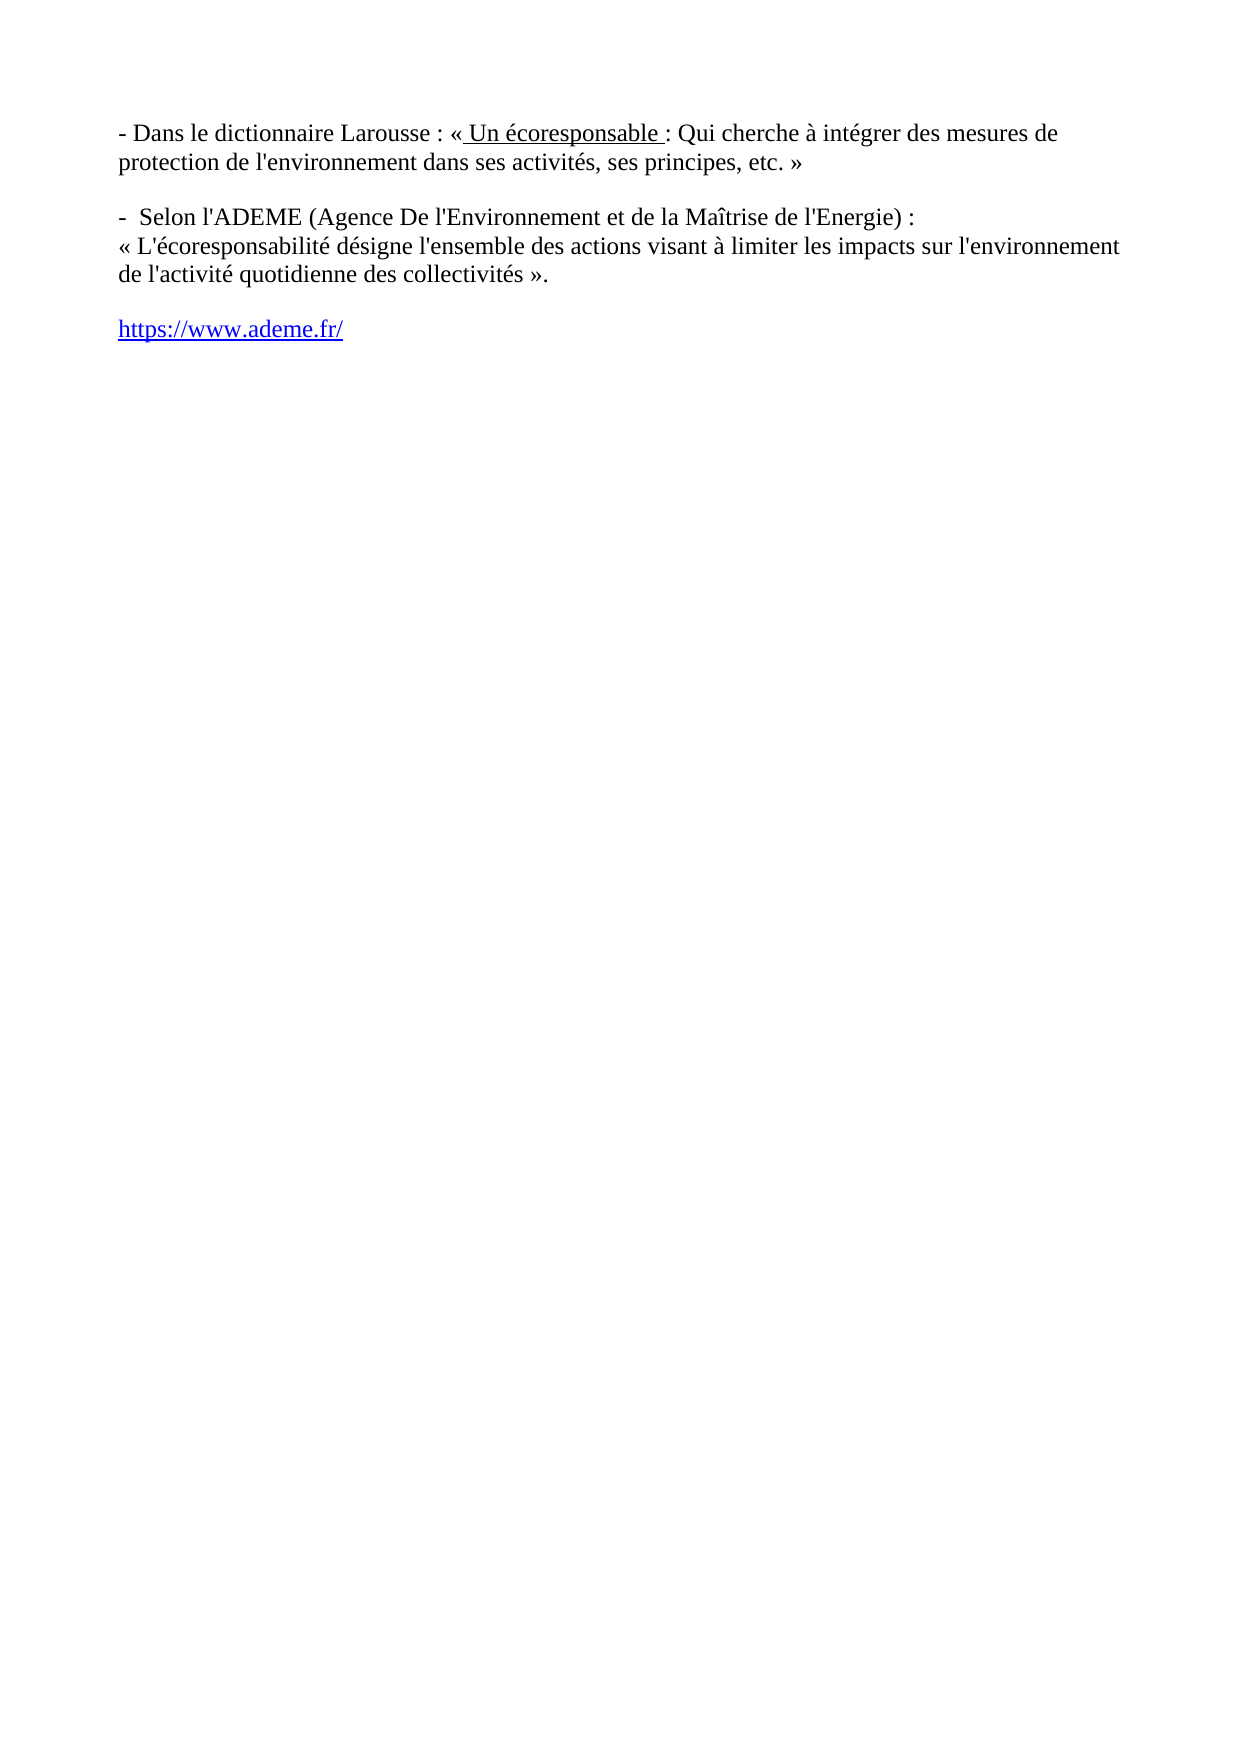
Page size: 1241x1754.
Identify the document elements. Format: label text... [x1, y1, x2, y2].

text https://www.ademe.fr/ [118, 314, 1122, 343]
text - Dans le dictionnaire Larousse : « Un écoresponsable : Qui cherche à intégrer des mesures de protection de l'environnement dans ses activités, ses principes, etc. » [118, 118, 1122, 176]
text « L'écoresponsabilité désigne l'ensemble des actions visant à limiter les impacts sur l'environnement de l'activité quotidienne des collectivités ». [118, 231, 1122, 288]
text - Selon l'ADEME (Agence De l'Environnement et de la Maîtrise de l'Energie) : [118, 202, 1122, 231]
